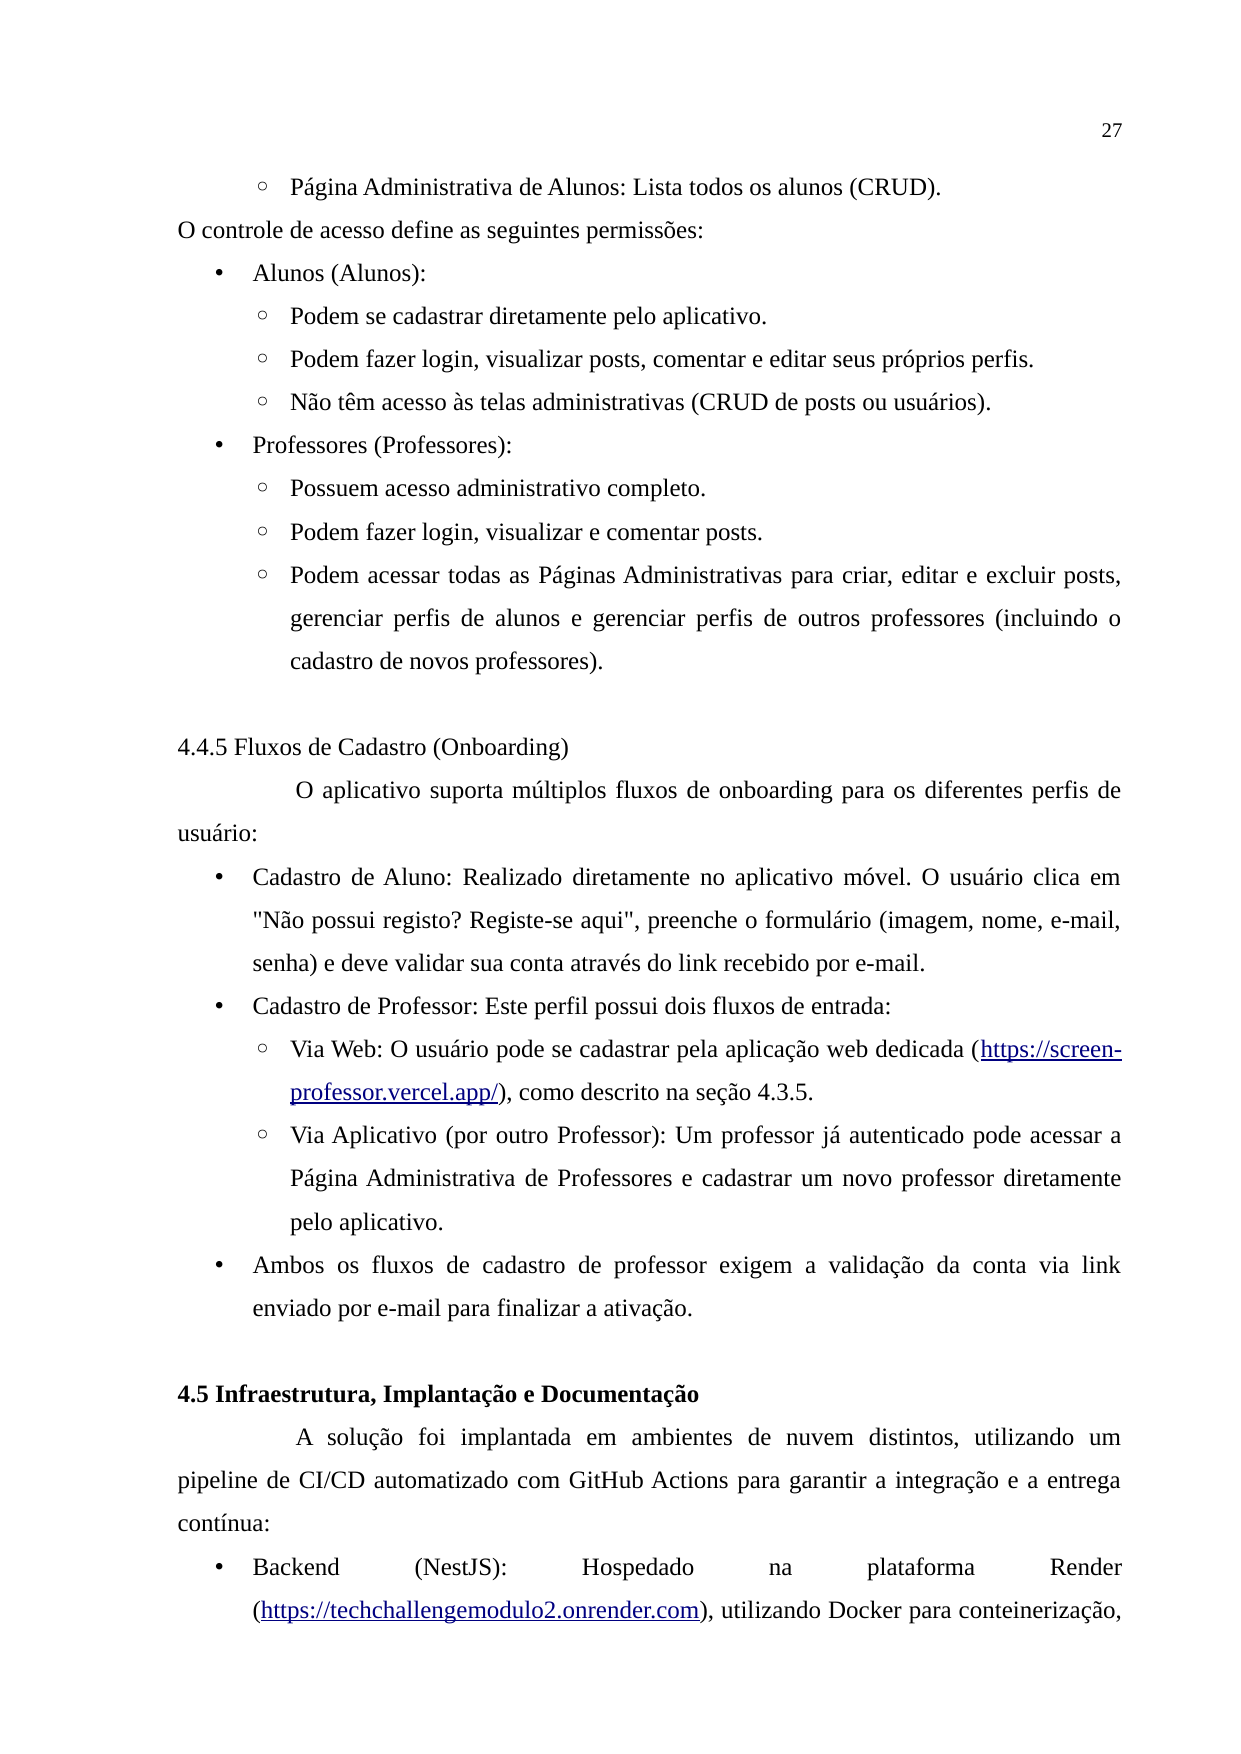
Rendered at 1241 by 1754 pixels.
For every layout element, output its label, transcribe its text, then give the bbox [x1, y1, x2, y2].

list Podem fazer login, visualizar posts, comentar e editar seus próprios perfis. [252, 344, 1122, 373]
list Backend (NestJS): Hospedado na plataforma Render (https://techchallengemodulo2.onrender.com), utilizando Docker para conteinerização, [215, 1552, 1122, 1623]
text 4.4.5 Fluxos de Cadastro (Onboarding) [177, 732, 1122, 761]
list Não têm acesso às telas administrativas (CRUD de posts ou usuários). [252, 387, 1122, 416]
list Podem fazer login, visualizar e comentar posts. [252, 517, 1122, 545]
list Ambos os fluxos de cadastro de professor exigem a validação da conta via link enviado por e-mail para finalizar a ativação. [215, 1250, 1122, 1322]
text 4.5 Infraestrutura, Implantação e Documentação [177, 1379, 1122, 1408]
list Via Aplicativo (por outro Professor): Um professor já autenticado pode acessar a Página Administrativa de Professores e cadastrar um novo professor diretamente pelo aplicativo. [252, 1120, 1122, 1235]
list Podem acessar todas as Páginas Administrativas para criar, editar e excluir posts, gerenciar perfis de alunos e gerenciar perfis de outros professores (incluindo o cadastro de novos professores). [252, 560, 1122, 675]
list Via Web: O usuário pode se cadastrar pela aplicação web dedicada (https://screen-professor.vercel.app/), como descrito na seção 4.3.5. [252, 1034, 1122, 1106]
text A solução foi implantada em ambientes de nuvem distintos, utilizando um pipeline de CI/CD automatizado com GitHub Actions para garantir a integração e a entrega contínua: [177, 1422, 1122, 1537]
text O controle de acesso define as seguintes permissões: [177, 215, 1122, 243]
list Professores (Professores): [215, 430, 1122, 459]
list Página Administrativa de Alunos: Lista todos os alunos (CRUD). [252, 172, 1122, 200]
list Cadastro de Aluno: Realizado diretamente no aplicativo móvel. O usuário clica em "Não possui registo? Registe-se aqui", preenche o formulário (imagem, nome, e-mail, senha) e deve validar sua conta através do link recebido por e-mail. [215, 862, 1122, 977]
text O aplicativo suporta múltiplos fluxos de onboarding para os diferentes perfis de usuário: [177, 775, 1122, 847]
list Podem se cadastrar diretamente pelo aplicativo. [252, 301, 1122, 330]
list Alunos (Alunos): [215, 258, 1122, 287]
list Cadastro de Professor: Este perfil possui dois fluxos de entrada: [215, 991, 1122, 1020]
list Possuem acesso administrativo completo. [252, 473, 1122, 502]
